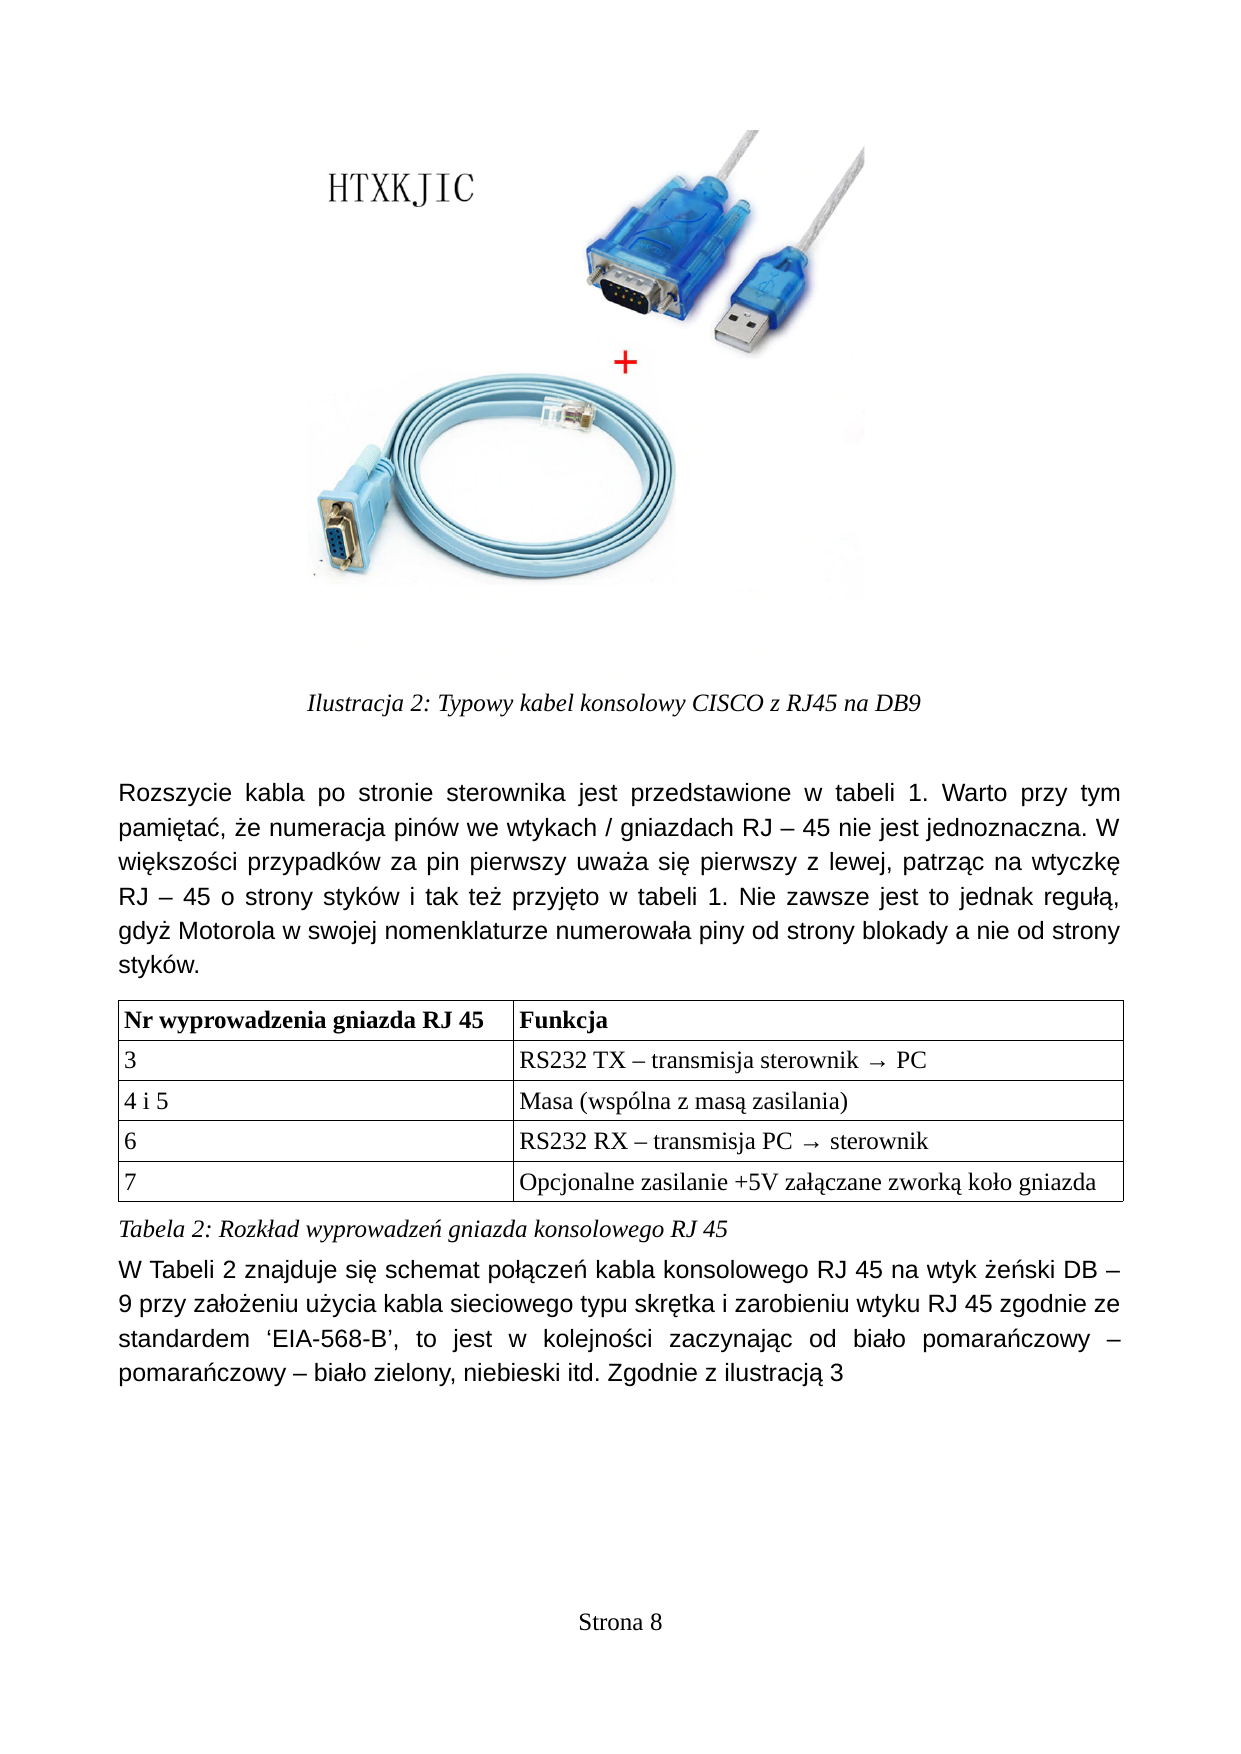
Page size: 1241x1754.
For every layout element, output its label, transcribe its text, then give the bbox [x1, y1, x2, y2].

table_header Funkcja [514, 1001, 1123, 1040]
table_cell 3 [119, 1041, 513, 1080]
table_cell Masa (wspólna z masą zasilania) [514, 1081, 1123, 1120]
text W Tabeli 2 znajduje się schemat połączeń kabla konsolowego RJ 45 na wtyk żeński DB – 9 przy założeniu użycia kabla sieciowego typu skrętka i zarobieniu wtyku RJ 45 zgodnie ze standardem ‘EIA-568-B’, to jest w kolejności zaczynając od biało pomarańczowy – pomarańczowy – biało zielony, niebieski itd. Zgodnie z ilustracją 3 [118, 1255, 1122, 1387]
table_cell Opcjonalne zasilanie +5V załączane zworką koło gniazda [514, 1162, 1123, 1201]
picture [306, 130, 865, 689]
table_header Nr wyprowadzenia gniazda RJ 45 [119, 1001, 513, 1040]
table_cell RS232 RX – transmisja PC → sterownik [514, 1121, 1123, 1161]
table_cell 6 [119, 1121, 513, 1161]
table_cell RS232 TX – transmisja sterownik → PC [514, 1041, 1123, 1080]
table_cell 7 [119, 1162, 513, 1201]
table_cell 4 i 5 [119, 1081, 513, 1120]
text Rozszycie kabla po stronie sterownika jest przedstawione w tabeli 1. Warto przy tym pamiętać, że numeracja pinów we wtykach / gniazdach RJ – 45 nie jest jednoznaczna. W większości przypadków za pin pierwszy uważa się pierwszy z lewej, patrząc na wtyczkę RJ – 45 o strony styków i tak też przyjęto w tabeli 1. Nie zawsze jest to jednak regułą, gdyż Motorola w swojej nomenklaturze numerowała piny od strony blokady a nie od strony styków. [118, 118, 1122, 979]
text Ilustracja 2: Typowy kabel konsolowy CISCO z RJ45 na DB9 [307, 131, 933, 717]
text Tabela 2: Rozkład wyprowadzeń gniazda konsolowego RJ 45 [118, 1214, 1122, 1242]
